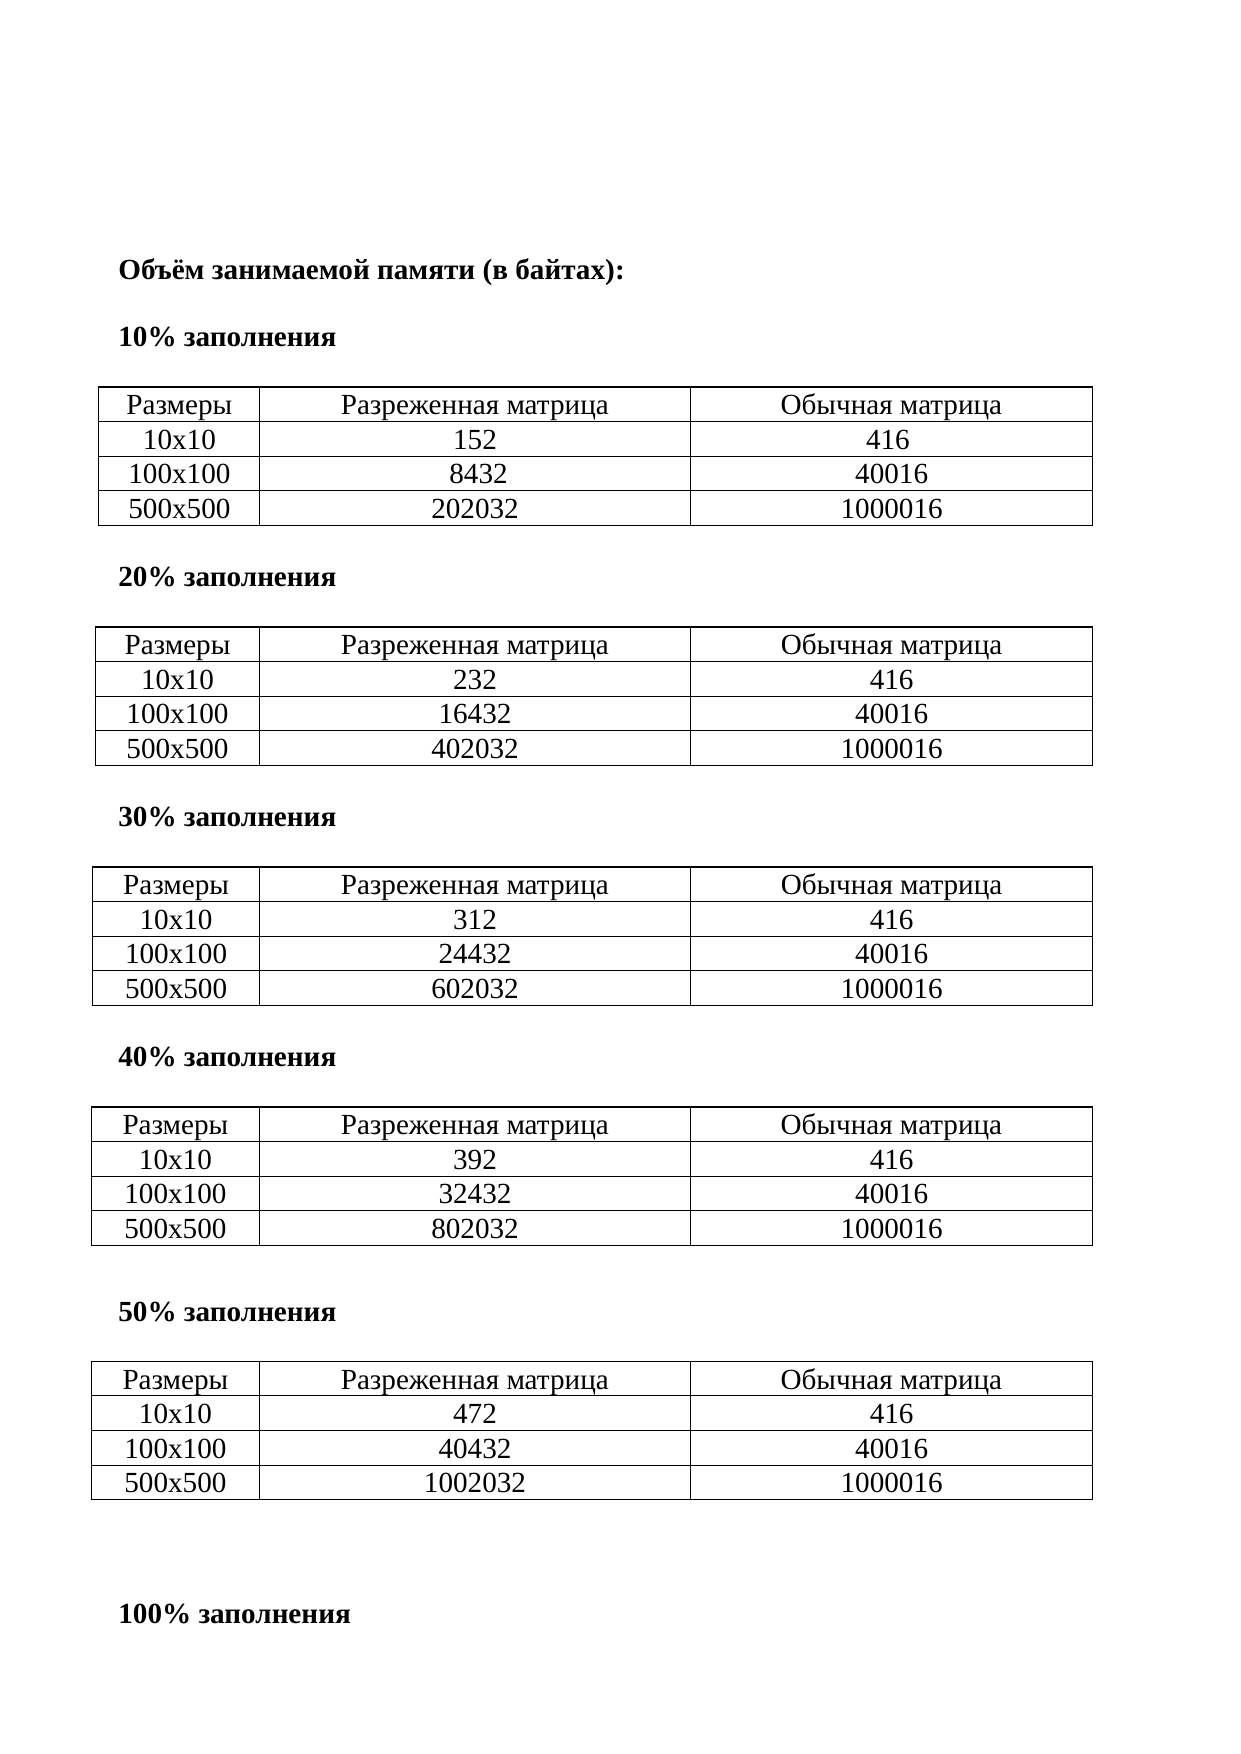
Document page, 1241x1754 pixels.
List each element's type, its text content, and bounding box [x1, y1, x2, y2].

table_cell 416 [691, 1396, 1092, 1430]
table_cell 100х100 [99, 457, 259, 490]
table_cell 392 [260, 1142, 690, 1176]
table_cell 40016 [691, 1177, 1092, 1210]
table_cell 100х100 [92, 1177, 259, 1210]
table_cell 500х500 [93, 971, 259, 1005]
text Объём занимаемой памяти (в байтах): [118, 252, 1122, 286]
table_cell 40016 [691, 1431, 1092, 1464]
table_cell 32432 [260, 1177, 690, 1210]
table_cell 500х500 [96, 731, 259, 765]
table_cell 312 [260, 902, 690, 936]
table_header Размеры [93, 868, 259, 901]
table_cell 500х500 [99, 491, 259, 525]
table_cell 1000016 [691, 731, 1092, 765]
table_cell 10х10 [92, 1396, 259, 1430]
text 30% заполнения [118, 799, 1122, 833]
table_cell 416 [691, 902, 1092, 936]
table_cell 8432 [260, 457, 690, 490]
table_cell 402032 [260, 731, 690, 765]
table_cell 1000016 [691, 1466, 1092, 1499]
table_cell 152 [260, 422, 690, 456]
table_cell 40432 [260, 1431, 690, 1464]
table_cell 500х500 [92, 1211, 259, 1245]
table_header Обычная матрица [691, 1108, 1092, 1141]
text 100% заполнения [118, 1596, 1122, 1629]
text 40% заполнения [118, 1039, 1122, 1073]
table_cell 10х10 [93, 902, 259, 936]
table_header Разреженная матрица [260, 868, 690, 901]
table_header Размеры [92, 1362, 259, 1395]
table_cell 16432 [260, 697, 690, 730]
table_cell 802032 [260, 1211, 690, 1245]
table_cell 24432 [260, 937, 690, 970]
table_cell 232 [260, 662, 690, 696]
table_header Разреженная матрица [260, 388, 690, 421]
table_header Обычная матрица [691, 1362, 1092, 1395]
text 10% заполнения [118, 319, 1122, 353]
text 50% заполнения [118, 1294, 1122, 1327]
table_cell 1000016 [691, 971, 1092, 1005]
table_header Разреженная матрица [260, 628, 690, 661]
table_cell 472 [260, 1396, 690, 1430]
table_header Обычная матрица [691, 388, 1092, 421]
table_cell 416 [691, 1142, 1092, 1176]
table_cell 500х500 [92, 1466, 259, 1499]
table_header Размеры [99, 388, 259, 421]
table_cell 416 [691, 422, 1092, 456]
table_cell 10х10 [99, 422, 259, 456]
table_cell 40016 [691, 937, 1092, 970]
table_cell 100х100 [93, 937, 259, 970]
table_cell 1000016 [691, 1211, 1092, 1245]
table_header Разреженная матрица [260, 1362, 690, 1395]
table_cell 602032 [260, 971, 690, 1005]
table_header Обычная матрица [691, 628, 1092, 661]
table_cell 1002032 [260, 1466, 690, 1499]
table_cell 100х100 [96, 697, 259, 730]
table_cell 416 [691, 662, 1092, 696]
table_cell 10х10 [92, 1142, 259, 1176]
table_header Размеры [96, 628, 259, 661]
table_cell 10х10 [96, 662, 259, 696]
table_header Разреженная матрица [260, 1108, 690, 1141]
table_cell 202032 [260, 491, 690, 525]
table_cell 40016 [691, 457, 1092, 490]
table_header Обычная матрица [691, 868, 1092, 901]
table_cell 40016 [691, 697, 1092, 730]
table_cell 100х100 [92, 1431, 259, 1464]
table_header Размеры [92, 1108, 259, 1141]
table_cell 1000016 [691, 491, 1092, 525]
text 20% заполнения [118, 559, 1122, 593]
